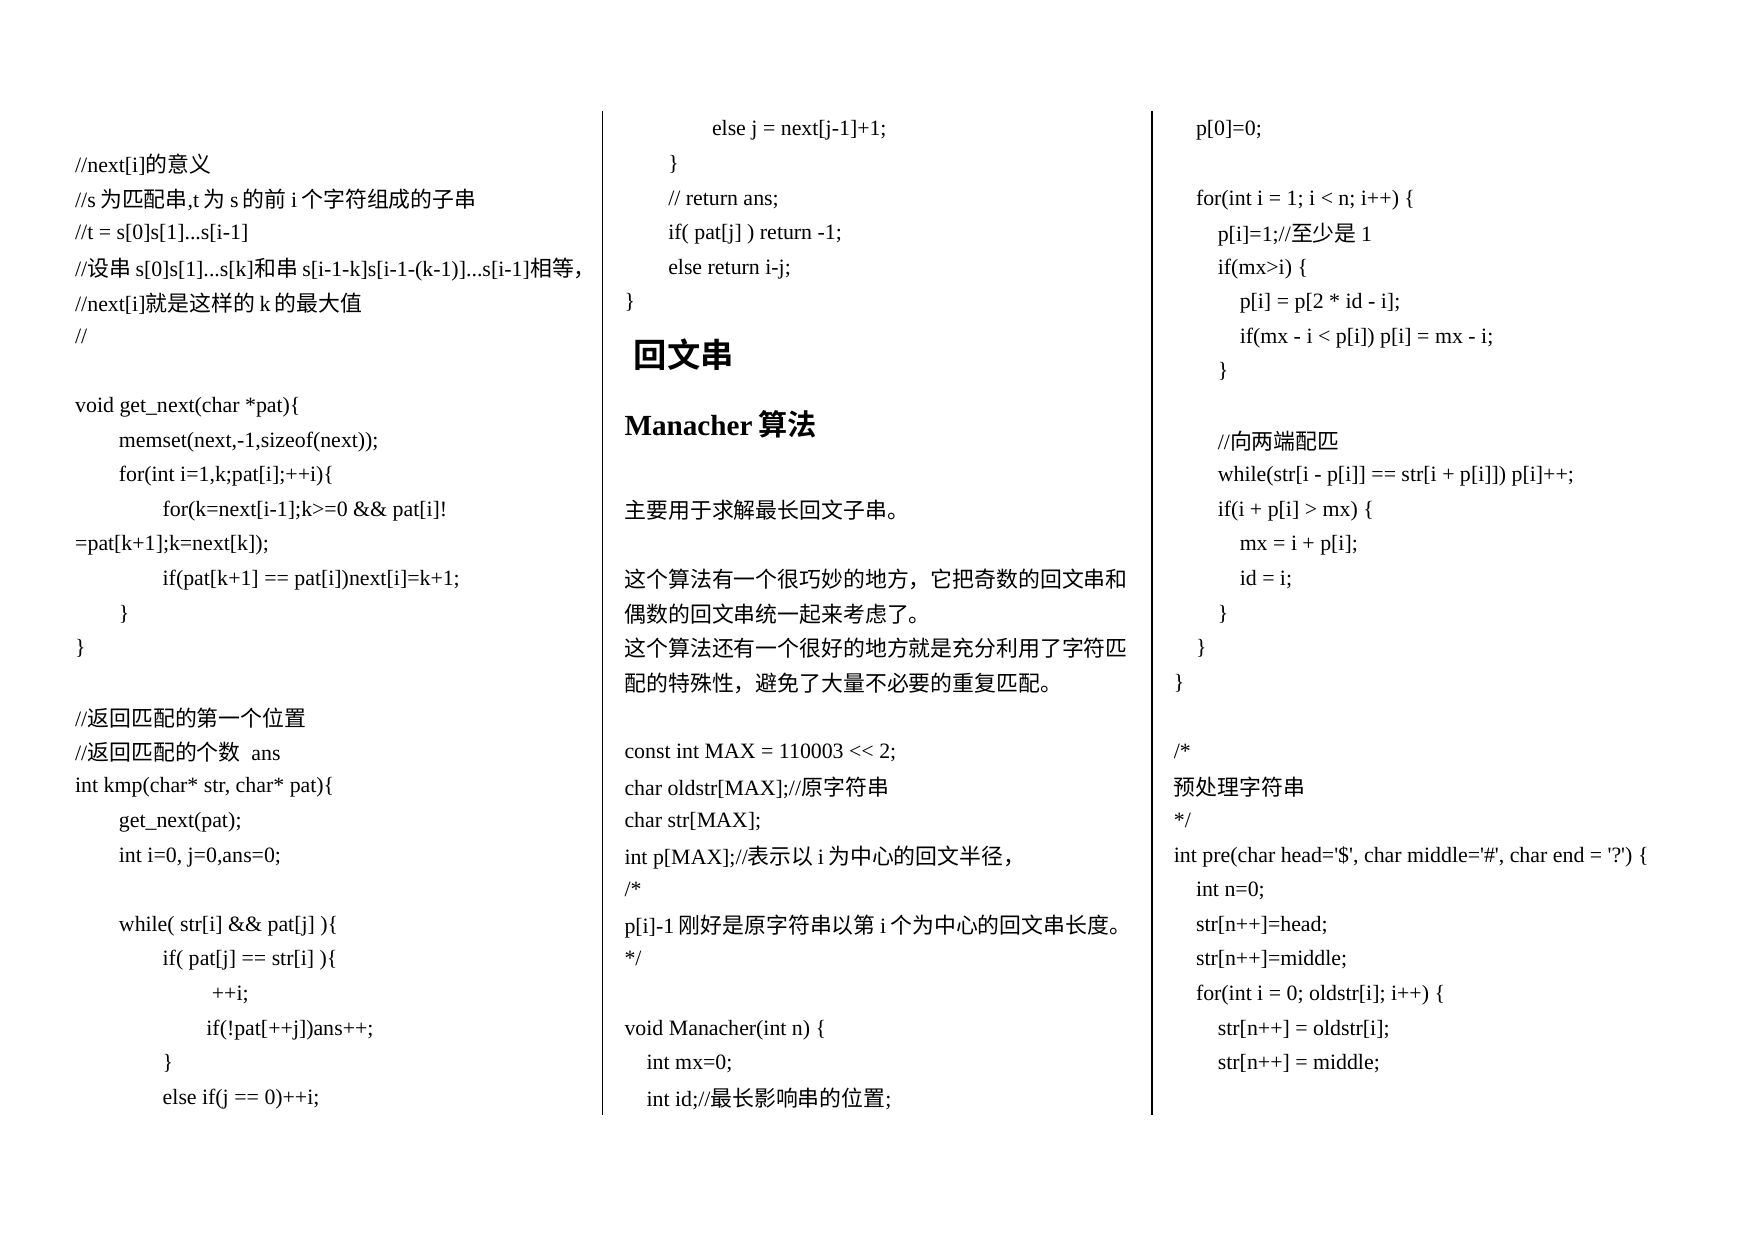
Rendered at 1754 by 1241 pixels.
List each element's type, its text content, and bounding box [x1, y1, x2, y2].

text if(pat[k+1] == pat[i])next[i]=k+1; [75, 561, 580, 595]
text mx = i + p[i]; [1174, 526, 1679, 561]
text } [624, 284, 1129, 319]
text char oldstr[MAX];//原字符串 [624, 768, 1129, 803]
text get_next(pat); [75, 803, 580, 837]
text //向两端配匹 [1174, 422, 1679, 457]
text } [1174, 595, 1679, 630]
text int kmp(char* str, char* pat){ [75, 768, 580, 803]
text for(k=next[i-1];k>=0 && pat[i]!=pat[k+1];k=next[k]); [75, 492, 580, 561]
subtitle Manacher算法 [624, 388, 1129, 457]
text if(mx>i) { [1174, 249, 1679, 284]
text else j = next[j-1]+1; [624, 111, 1129, 146]
text //next[i]的意义 [75, 146, 580, 180]
text /* [624, 872, 1129, 907]
text int n=0; [1174, 872, 1679, 907]
text else return i-j; [624, 249, 1129, 284]
text 主要用于求解最长回文子串。 [624, 492, 1129, 526]
text int pre(char head='$', char middle='#', char end = '?') { [1174, 837, 1679, 872]
text if(mx - i < p[i]) p[i] = mx - i; [1174, 319, 1679, 353]
text while(str[i - p[i]] == str[i + p[i]]) p[i]++; [1174, 457, 1679, 492]
text id = i; [1174, 561, 1679, 595]
text int p[MAX];//表示以i为中心的回文半径， [624, 837, 1129, 872]
text // return ans; [624, 180, 1129, 215]
text void get_next(char *pat){ [75, 388, 580, 422]
text //返回匹配的第一个位置 [75, 699, 580, 734]
text int id;//最长影响串的位置; [624, 1079, 1129, 1114]
text if(i + p[i] > mx) { [1174, 492, 1679, 526]
text for(int i=1,k;pat[i];++i){ [75, 457, 580, 492]
text } [624, 146, 1129, 180]
text } [75, 1045, 580, 1079]
text char str[MAX]; [624, 803, 1129, 837]
text str[n++] = oldstr[i]; [1174, 1010, 1679, 1045]
text int mx=0; [624, 1045, 1129, 1079]
text 预处理字符串 [1174, 768, 1679, 803]
text if( pat[j] ) return -1; [624, 215, 1129, 249]
text } [1174, 664, 1679, 699]
text str[n++] = middle; [1174, 1045, 1679, 1079]
text */ [624, 941, 1129, 976]
text int i=0, j=0,ans=0; [75, 837, 580, 872]
text /* [1174, 734, 1679, 768]
text p[i]-1刚好是原字符串以第i个为中心的回文串长度。 [624, 907, 1129, 941]
text p[i] = p[2 * id - i]; [1174, 284, 1679, 319]
text else if(j == 0)++i; [75, 1079, 580, 1114]
subtitle 回文串 [624, 319, 1129, 388]
text 这个算法还有一个很好的地方就是充分利用了字符匹配的特殊性，避免了大量不必要的重复匹配。 [624, 630, 1129, 699]
text if(!pat[++j])ans++; [75, 1010, 580, 1045]
text ++i; [75, 976, 580, 1010]
text } [1174, 353, 1679, 388]
text p[i]=1;//至少是1 [1174, 215, 1679, 249]
text } [1174, 630, 1679, 664]
text // [75, 319, 580, 353]
text memset(next,-1,sizeof(next)); [75, 422, 580, 457]
text //s为匹配串,t为s的前i个字符组成的子串 [75, 180, 580, 215]
text str[n++]=head; [1174, 907, 1679, 941]
text const int MAX = 110003 << 2; [624, 734, 1129, 768]
text for(int i = 0; oldstr[i]; i++) { [1174, 976, 1679, 1010]
text void Manacher(int n) { [624, 1010, 1129, 1045]
text if( pat[j] == str[i] ){ [75, 941, 580, 976]
text */ [1174, 803, 1679, 837]
text 这个算法有一个很巧妙的地方，它把奇数的回文串和偶数的回文串统一起来考虑了。 [624, 561, 1129, 630]
text } [75, 595, 580, 630]
text str[n++]=middle; [1174, 941, 1679, 976]
text p[0]=0; [1174, 111, 1679, 146]
text //next[i]就是这样的k的最大值 [75, 284, 580, 319]
text while( str[i] && pat[j] ){ [75, 907, 580, 941]
text } [75, 630, 580, 664]
text //设串s[0]s[1]...s[k]和串s[i-1-k]s[i-1-(k-1)]...s[i-1]相等， [75, 249, 580, 284]
text //t = s[0]s[1]...s[i-1] [75, 215, 580, 249]
text for(int i = 1; i < n; i++) { [1174, 180, 1679, 215]
text //返回匹配的个数 ans [75, 734, 580, 768]
